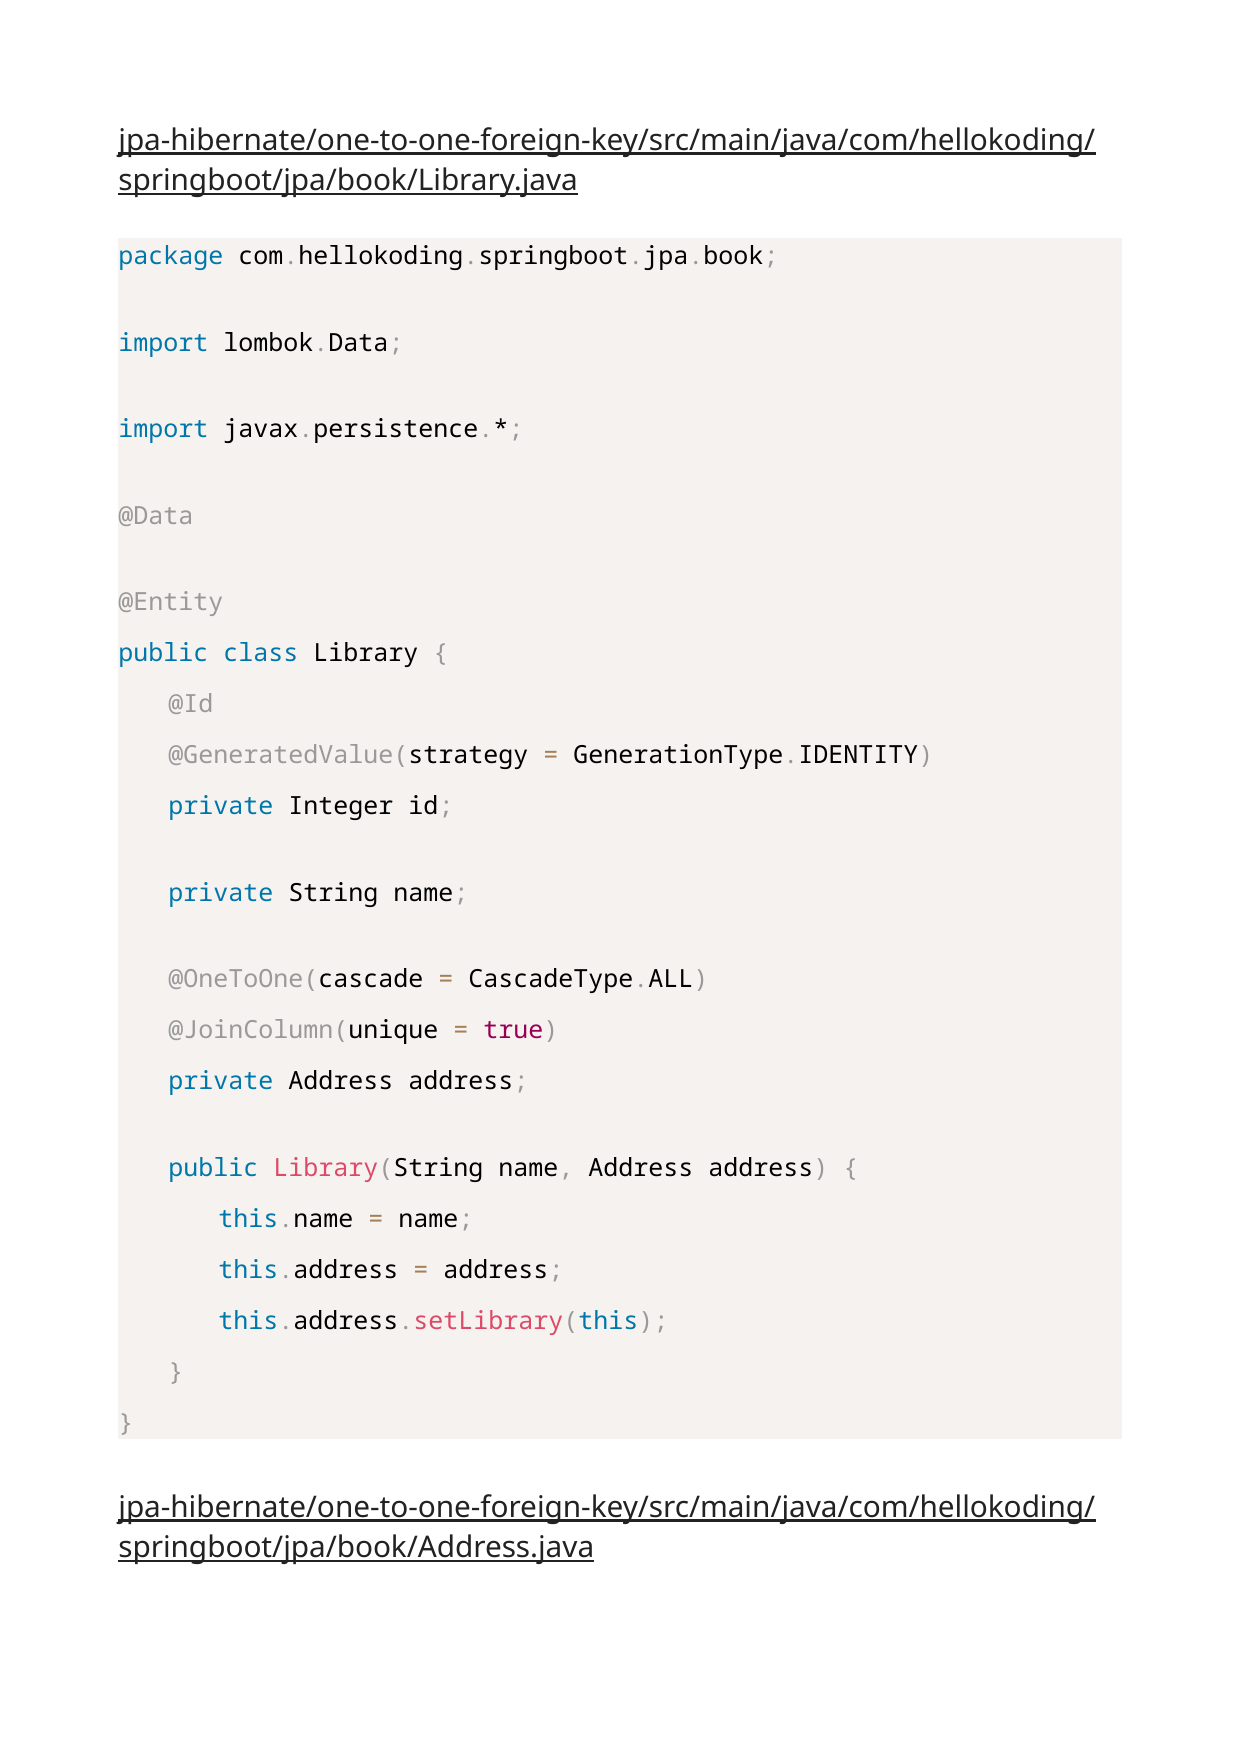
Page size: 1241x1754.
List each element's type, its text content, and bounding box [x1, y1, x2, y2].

text this.address = address; [118, 1252, 1122, 1286]
text } [118, 1405, 1122, 1439]
text @JoinColumn(unique = true) [118, 1012, 1122, 1046]
text private Integer id; [118, 788, 1122, 822]
text @Data [118, 497, 1122, 531]
text import javax.persistence.*; [118, 411, 1122, 445]
text jpa-hibernate/one-to-one-foreign-key/src/main/java/com/hellokoding/springboot/jpa/book/Library.java [118, 118, 1122, 199]
text private String name; [118, 874, 1122, 908]
text jpa-hibernate/one-to-one-foreign-key/src/main/java/com/hellokoding/springboot/jpa/book/Address.java [118, 1485, 1122, 1566]
text @OneToOne(cascade = CascadeType.ALL) [118, 961, 1122, 995]
text @Id [118, 686, 1122, 720]
text public class Library { [118, 635, 1122, 669]
text this.name = name; [118, 1201, 1122, 1234]
text } [118, 1354, 1122, 1388]
text public Library(String name, Address address) { [118, 1149, 1122, 1183]
text this.address.setLibrary(this); [118, 1303, 1122, 1337]
text package com.hellokoding.springboot.jpa.book; [118, 238, 1122, 272]
text private Address address; [118, 1063, 1122, 1097]
text import lombok.Data; [118, 324, 1122, 358]
text @GeneratedValue(strategy = GenerationType.IDENTITY) [118, 737, 1122, 771]
text @Entity [118, 584, 1122, 618]
